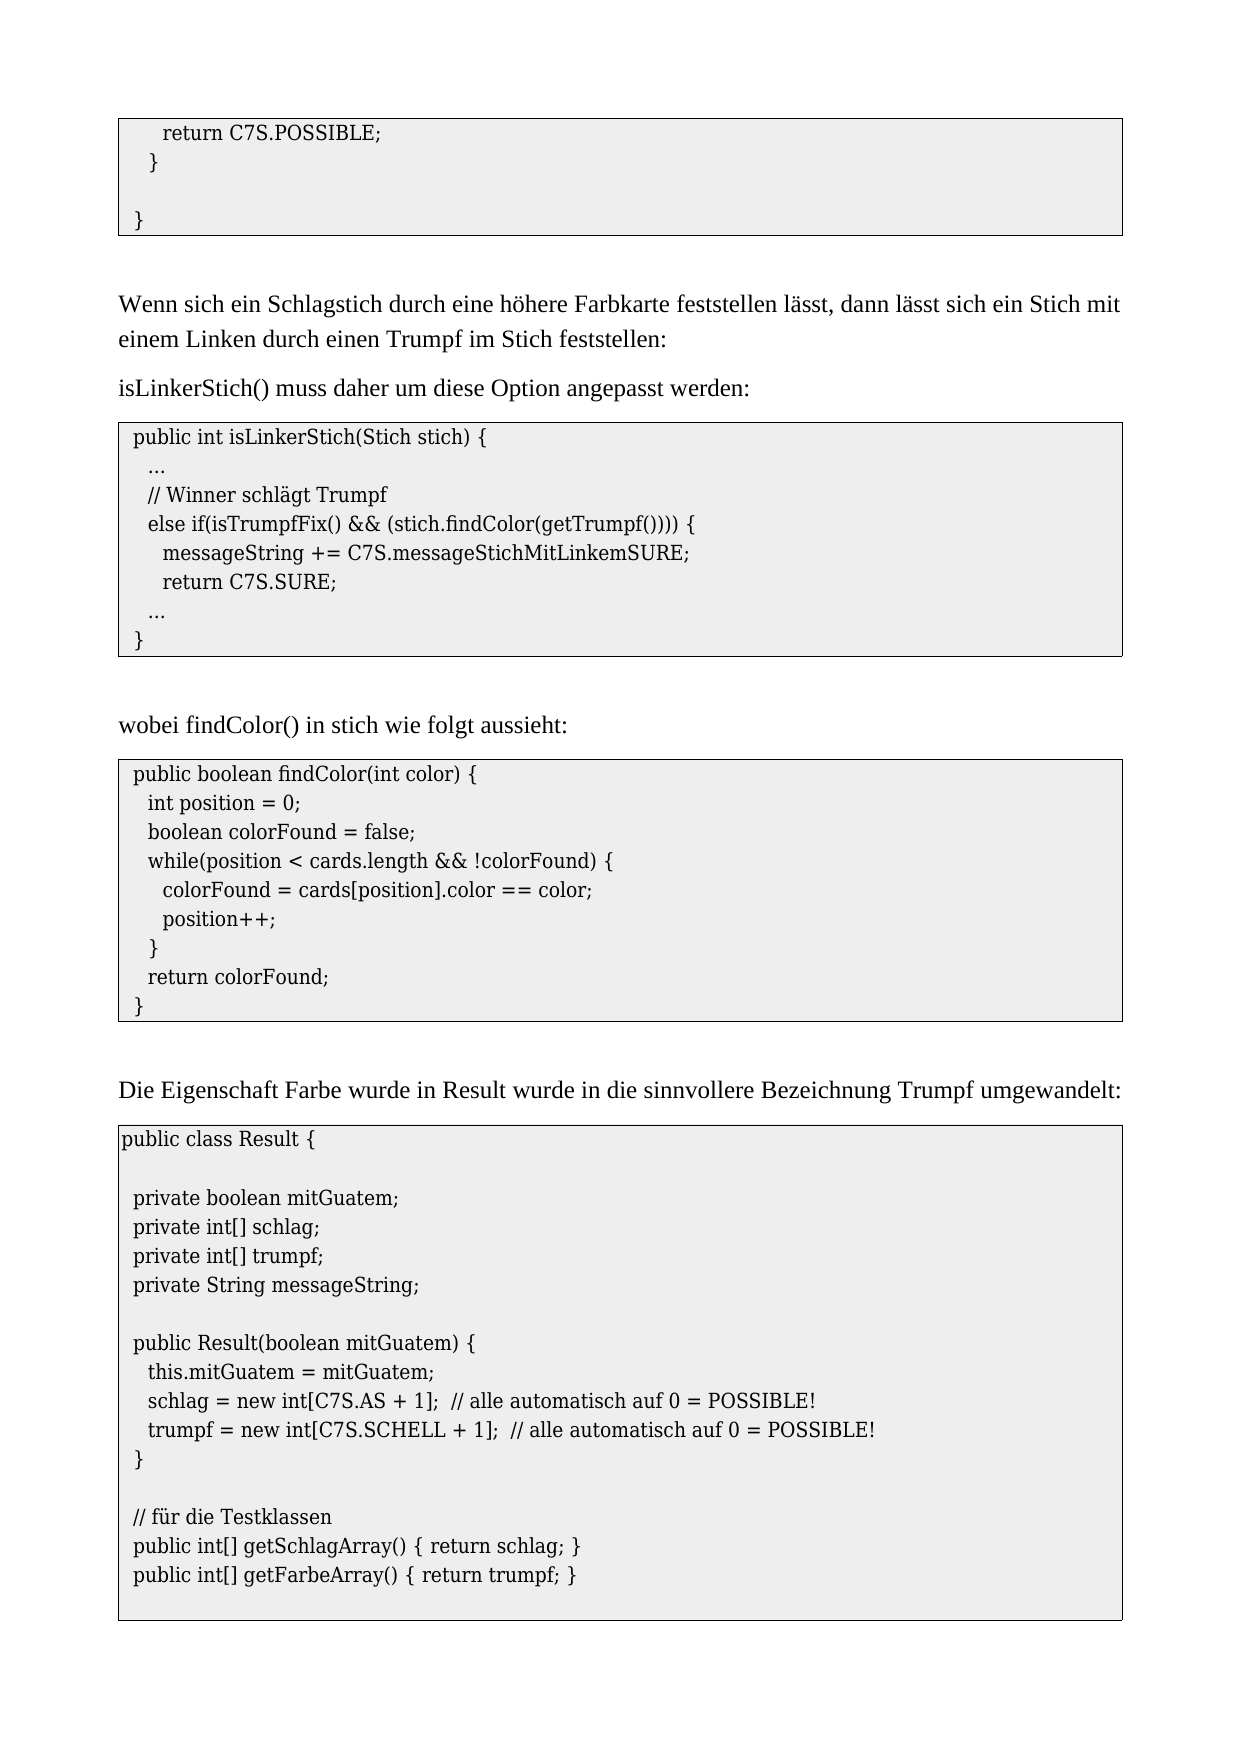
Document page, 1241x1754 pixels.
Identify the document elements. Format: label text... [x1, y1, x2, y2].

text public class Result { [119, 1126, 1122, 1152]
text Die Eigenschaft Farbe wurde in Result wurde in die sinnvollere Bezeichnung Trumpf umgewandelt: [118, 1075, 1122, 1104]
text schlag = new int[C7S.AS + 1]; // alle automatisch auf 0 = POSSIBLE! [119, 1386, 1122, 1413]
text trumpf = new int[C7S.SCHELL + 1]; // alle automatisch auf 0 = POSSIBLE! [119, 1415, 1122, 1442]
text colorFound = cards[position].color == color; [119, 875, 1122, 902]
text public Result(boolean mitGuatem) { [119, 1328, 1122, 1355]
text } [119, 1444, 1122, 1471]
text public int[] getSchlagArray() { return schlag; } [119, 1531, 1122, 1559]
text private int[] schlag; [119, 1212, 1122, 1239]
text ... [119, 451, 1122, 478]
text return colorFound; [119, 962, 1122, 989]
text } [119, 205, 1122, 235]
text messageString += C7S.messageStichMitLinkemSURE; [119, 538, 1122, 566]
text public int[] getFarbeArray() { return trumpf; } [119, 1560, 1122, 1588]
text } [119, 626, 1122, 656]
text private String messageString; [119, 1270, 1122, 1297]
text this.mitGuatem = mitGuatem; [119, 1357, 1122, 1384]
text isLinkerStich() muss daher um diese Option angepasst werden: [118, 373, 1122, 402]
text public int isLinkerStich(Stich stich) { [119, 423, 1122, 449]
text else if(isTrumpfFix() && (stich.findColor(getTrumpf()))) { [119, 509, 1122, 537]
text private boolean mitGuatem; [119, 1183, 1122, 1210]
text position++; [119, 904, 1122, 931]
text Wenn sich ein Schlagstich durch eine höhere Farbkarte feststellen lässt, dann lässt sich ein Stich mit einem Linken durch einen Trumpf im Stich feststellen: [118, 289, 1122, 353]
text // für die Testklassen [119, 1502, 1122, 1529]
text } [119, 933, 1122, 960]
text return C7S.POSSIBLE; [119, 119, 1122, 145]
text private int[] trumpf; [119, 1241, 1122, 1268]
text } [119, 147, 1122, 174]
text // Winner schlägt Trumpf [119, 480, 1122, 507]
text return C7S.SURE; [119, 567, 1122, 595]
text ... [119, 596, 1122, 624]
text } [119, 991, 1122, 1021]
text while(position < cards.length && !colorFound) { [119, 846, 1122, 873]
text boolean colorFound = false; [119, 817, 1122, 844]
text int position = 0; [119, 788, 1122, 815]
text public boolean findColor(int color) { [119, 760, 1122, 786]
text wobei findColor() in stich wie folgt aussieht: [118, 710, 1122, 738]
